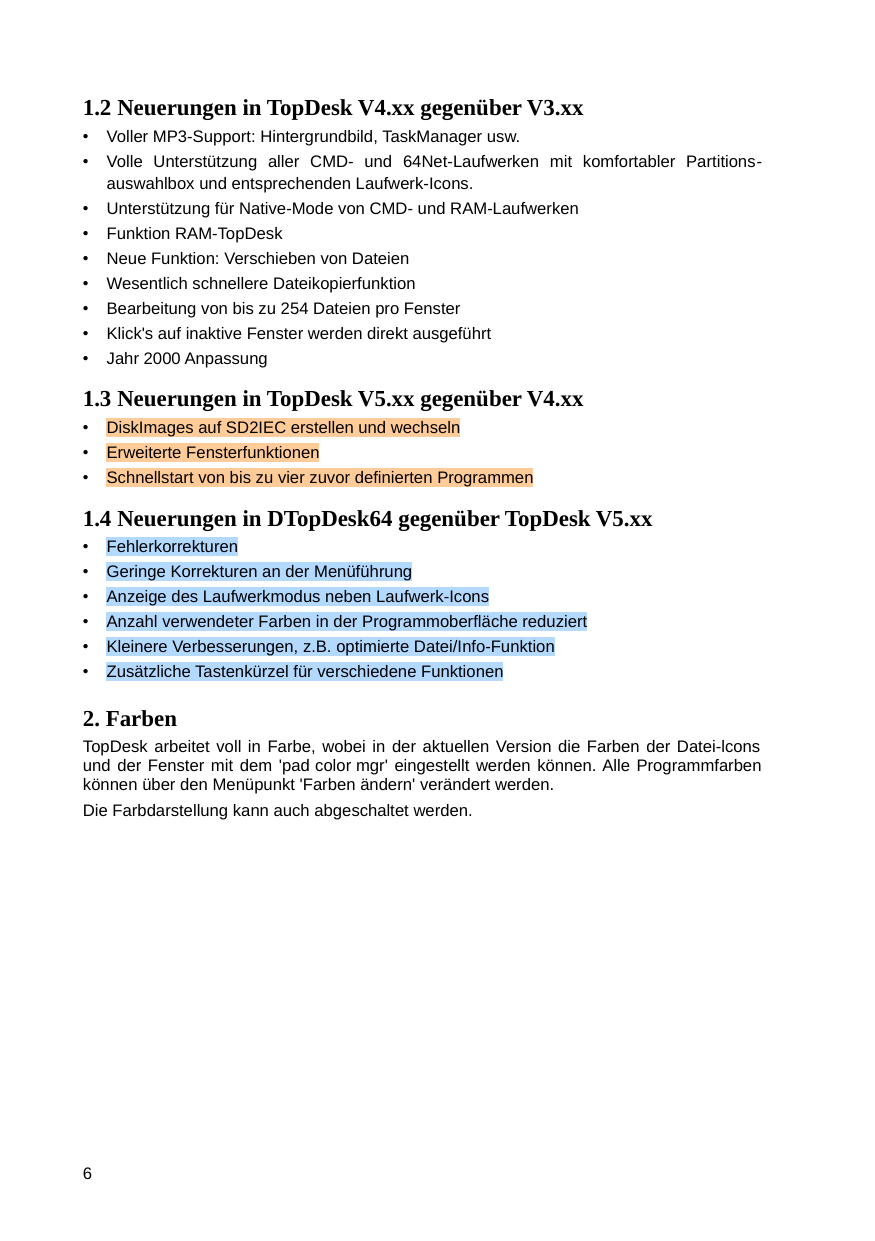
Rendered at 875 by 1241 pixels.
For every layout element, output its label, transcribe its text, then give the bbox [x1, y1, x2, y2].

subtitle 1.3 Neuerungen in TopDesk V5.xx gegenüber V4.xx [83, 386, 762, 412]
list Schnellstart von bis zu vier zuvor definierten Programmen [533, 468, 762, 487]
list Zusätzliche Tastenkürzel für verschiedene Funktionen [503, 662, 762, 681]
list Kleinere Verbesserungen, z.B. optimierte Datei/Info-Funktion [555, 637, 762, 656]
list DiskImages auf SD2IEC erstellen und wechseln [460, 418, 762, 437]
list Geringe Korrekturen an der Menüführung [412, 562, 762, 581]
list Wesentlich schnellere Dateikopierfunktion [83, 274, 762, 293]
list Anzeige des Laufwerkmodus neben Laufwerk-Icons [489, 587, 762, 606]
text Die Farbdarstellung kann auch abgeschaltet werden. [83, 800, 762, 819]
subtitle 1.4 Neuerungen in DTopDesk64 gegenüber TopDesk V5.xx [83, 504, 762, 531]
list Fehlerkorrekturen [238, 537, 762, 556]
list Neue Funktion: Verschieben von Dateien [83, 249, 762, 268]
list Funktion RAM-TopDesk [83, 224, 762, 243]
list Unterstützung für Native-Mode von CMD- und RAM-Laufwerken [83, 199, 762, 218]
subtitle 2. Farben [83, 704, 762, 731]
list Bearbeitung von bis zu 254 Dateien pro Fenster [83, 299, 762, 318]
list Voller MP3-Support: Hintergrundbild, TaskManager usw. [83, 127, 762, 146]
text TopDesk arbeitet voll in Farbe, wobei in der aktuellen Version die Farben der Datei-lcons und der Fenster mit dem 'pad color mgr' eingestellt werden können. Alle Programmfarben können über den Menüpunkt 'Farben ändern' verändert werden. [83, 737, 762, 794]
list Fehlerkorrekturen [83, 537, 106, 556]
list Klick's auf inaktive Fenster werden direkt ausgeführt [83, 324, 762, 343]
list Jahr 2000 Anpassung [83, 349, 762, 368]
list Erweiterte Fensterfunktionen [319, 443, 762, 462]
subtitle 1.2 Neuerungen in TopDesk V4.xx gegenüber V3.xx [83, 94, 762, 121]
list Anzahl verwendeter Farben in der Programmoberfläche reduziert [587, 612, 762, 631]
list Volle Unterstützung aller CMD- und 64Net-Laufwerken mit komfortabler Partitions­auswahlbox und entsprechenden Laufwerk-Icons. [83, 152, 762, 193]
